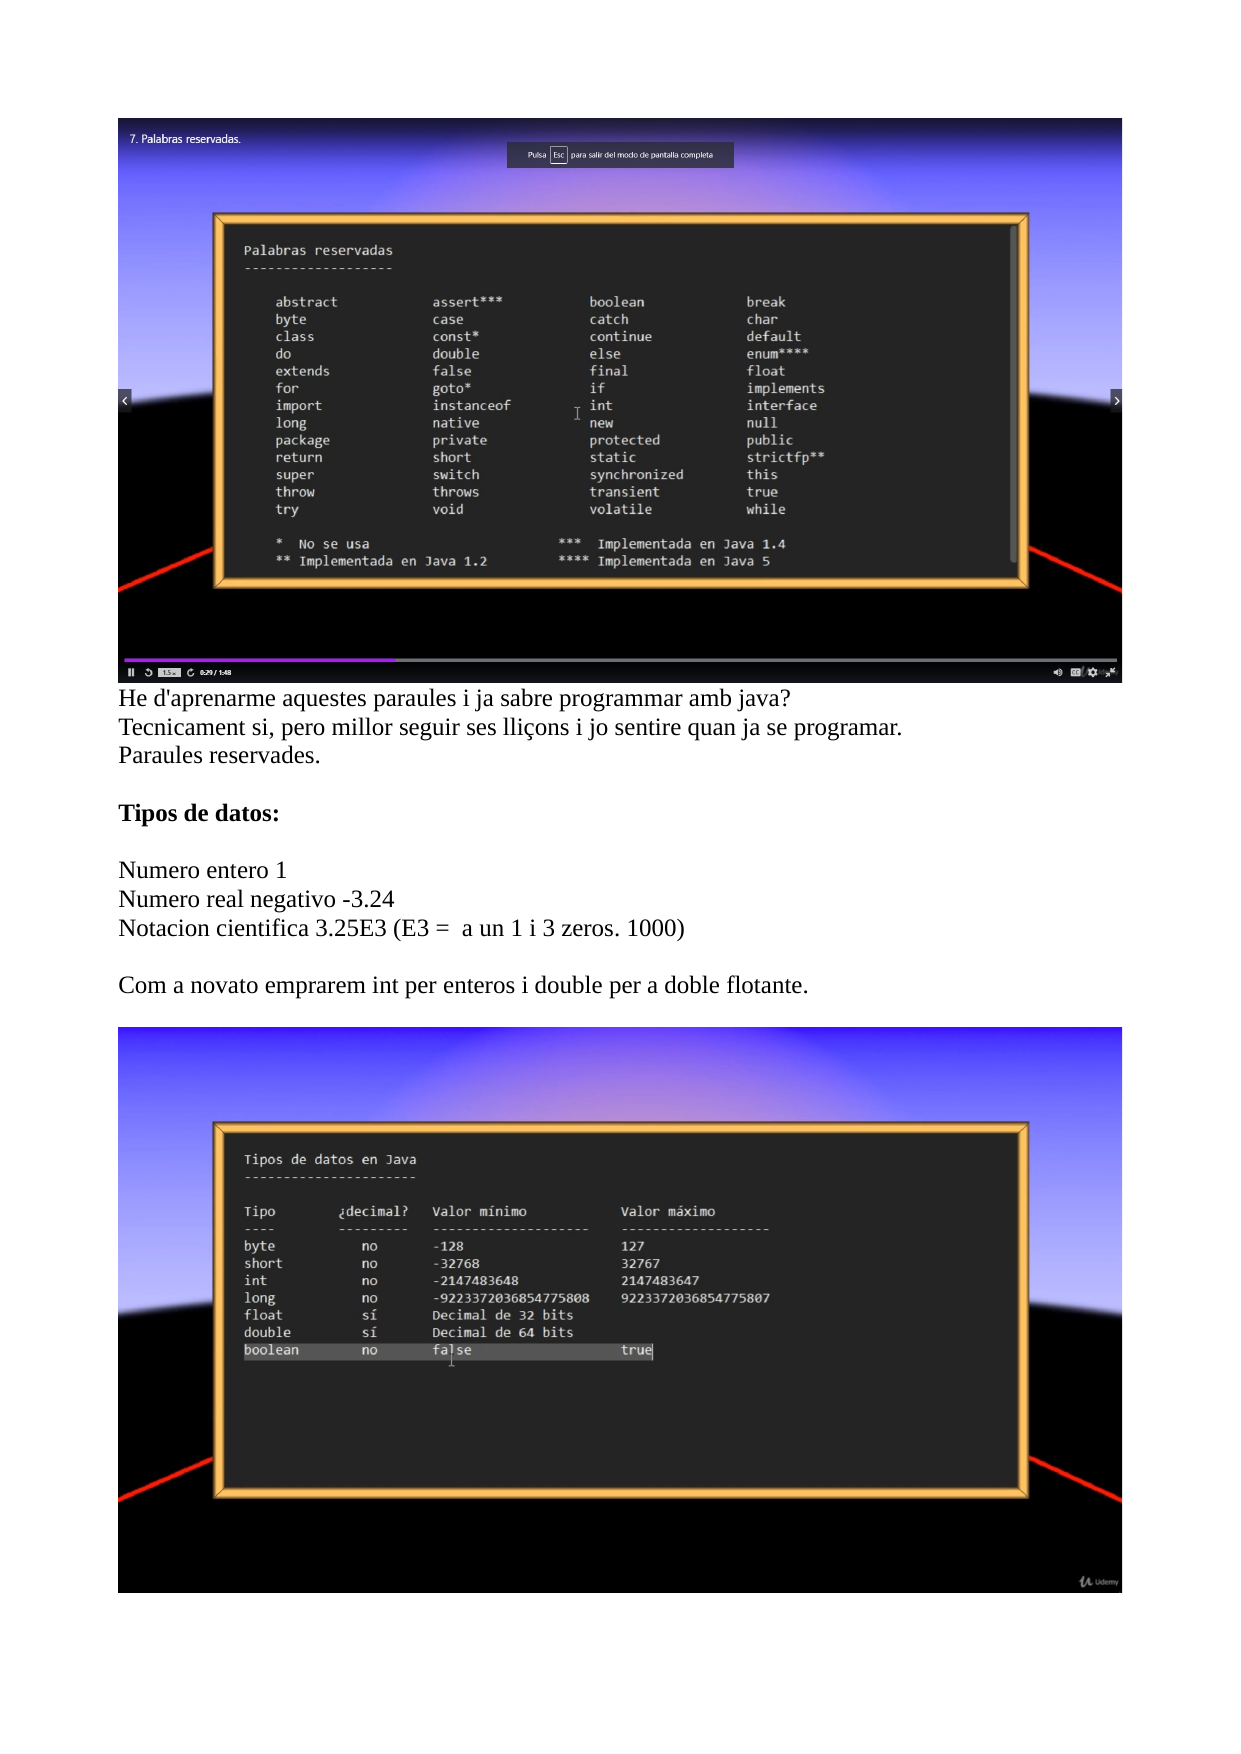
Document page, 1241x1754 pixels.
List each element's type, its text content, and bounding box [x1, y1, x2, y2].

text He d'aprenarme aquestes paraules i ja sabre programmar amb java? [118, 683, 1122, 712]
text Notacion cientifica 3.25E3 (E3 = a un 1 i 3 zeros. 1000) [118, 913, 1122, 942]
text Com a novato emprarem int per enteros i double per a doble flotante. [118, 970, 1122, 999]
text Numero entero 1 [118, 855, 1122, 884]
text Numero real negativo -3.24 [118, 884, 1122, 913]
text Paraules reservades. [118, 740, 1122, 769]
picture [118, 1027, 1123, 1593]
picture [118, 118, 1123, 683]
text Tipos de datos: [118, 798, 1122, 827]
text Tecnicament si, pero millor seguir ses lliçons i jo sentire quan ja se programar. [118, 712, 1122, 740]
